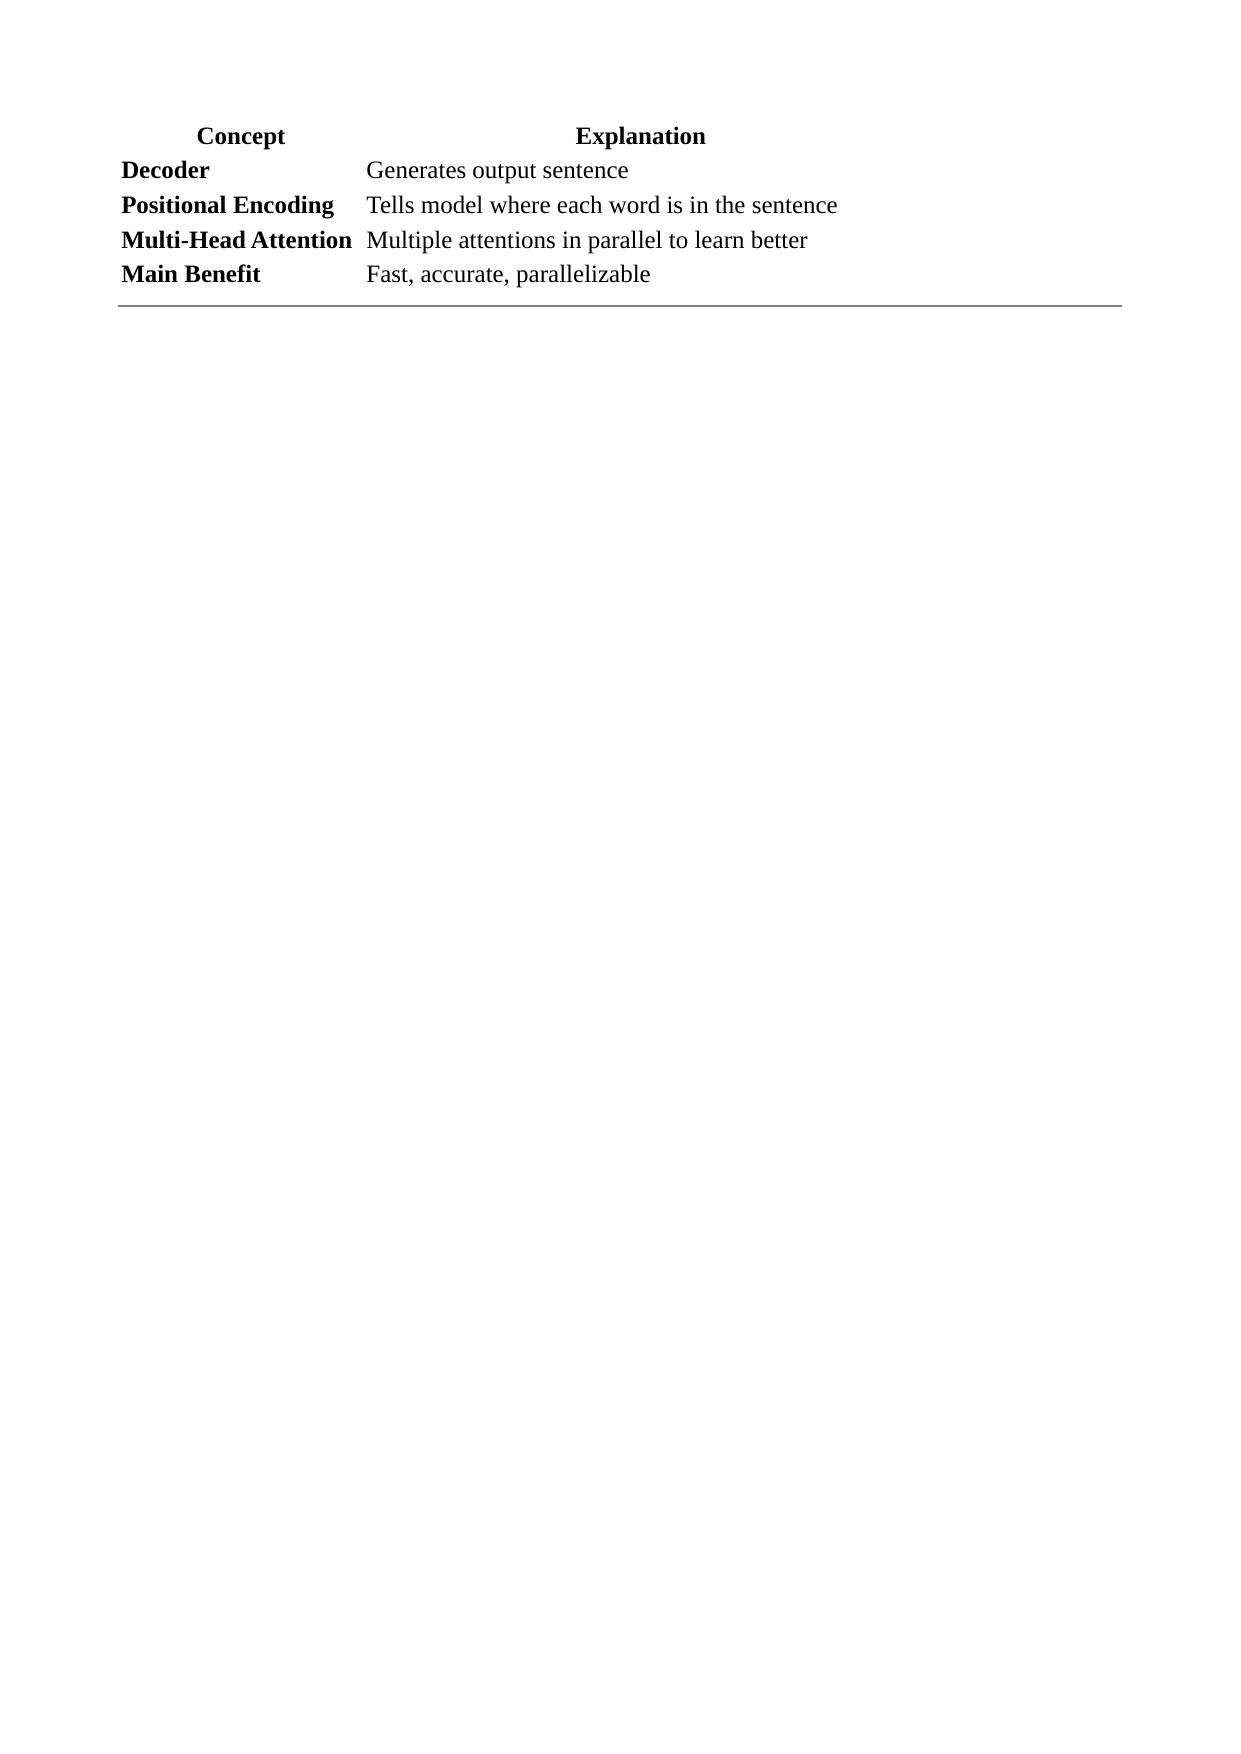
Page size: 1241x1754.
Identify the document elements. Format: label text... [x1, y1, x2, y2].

table_cell Decoder [118, 153, 363, 187]
table_cell Tells model where each word is in the sentence [363, 187, 918, 222]
table_header Explanation [363, 118, 918, 153]
table_cell Main Benefit [118, 256, 363, 291]
table_cell Multi-Head Attention [118, 222, 363, 256]
table_cell Positional Encoding [118, 187, 363, 222]
table_cell Fast, accurate, parallelizable [363, 256, 918, 291]
table_header Concept [118, 118, 363, 153]
table_cell Generates output sentence [363, 153, 918, 187]
table_cell Multiple attentions in parallel to learn better [363, 222, 918, 256]
